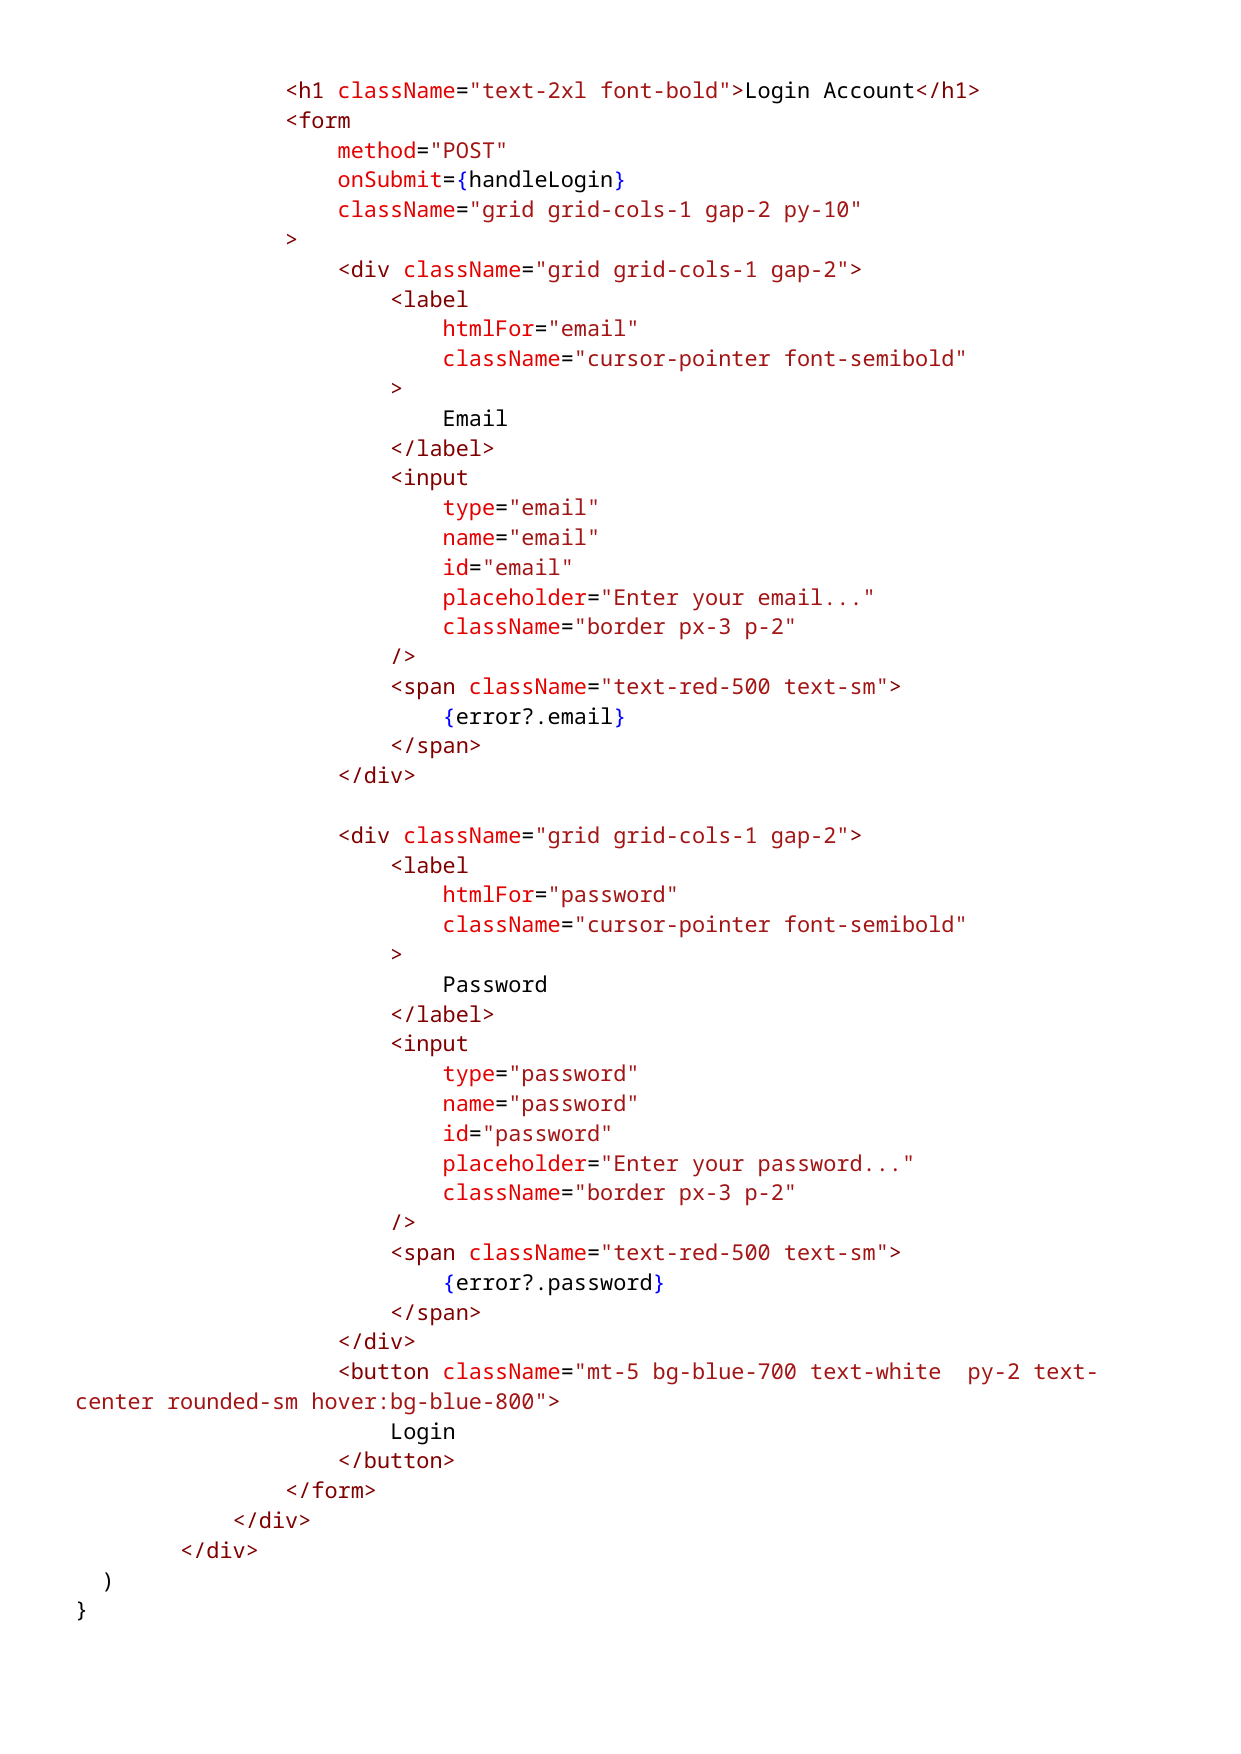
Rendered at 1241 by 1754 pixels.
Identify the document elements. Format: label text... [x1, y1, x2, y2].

text </label> [75, 998, 1165, 1028]
text className="border px-3 p-2" [75, 1177, 1165, 1207]
text </form> [75, 1475, 1165, 1505]
text <input [75, 462, 1165, 492]
text {error?.password} [75, 1267, 1165, 1296]
text className="grid grid-cols-1 gap-2 py-10" [75, 194, 1165, 224]
text /> [75, 641, 1165, 671]
text </div> [75, 1535, 1165, 1564]
text <label [75, 283, 1165, 313]
text Email [75, 403, 1165, 432]
text onSubmit={handleLogin} [75, 164, 1165, 194]
text </button> [75, 1445, 1165, 1475]
text id="password" [75, 1118, 1165, 1147]
text </div> [75, 1505, 1165, 1535]
text placeholder="Enter your email..." [75, 581, 1165, 611]
text <h1 className="text-2xl font-bold">Login Account</h1> [75, 75, 1165, 105]
text <label [75, 849, 1165, 879]
text {error?.email} [75, 701, 1165, 730]
text ) [75, 1564, 1165, 1594]
text placeholder="Enter your password..." [75, 1147, 1165, 1177]
text <div className="grid grid-cols-1 gap-2"> [75, 254, 1165, 283]
text Password [75, 969, 1165, 998]
text } [75, 1594, 1165, 1624]
text /> [75, 1207, 1165, 1237]
text <form [75, 105, 1165, 134]
text className="border px-3 p-2" [75, 611, 1165, 641]
text <span className="text-red-500 text-sm"> [75, 671, 1165, 701]
text name="email" [75, 522, 1165, 552]
text <button className="mt-5 bg-blue-700 text-white py-2 text-center rounded-sm hover:bg-blue-800"> [75, 1356, 1165, 1416]
text htmlFor="password" [75, 879, 1165, 909]
text </span> [75, 1296, 1165, 1326]
text type="email" [75, 492, 1165, 522]
text className="cursor-pointer font-semibold" [75, 343, 1165, 373]
text <span className="text-red-500 text-sm"> [75, 1237, 1165, 1267]
text method="POST" [75, 134, 1165, 164]
text </label> [75, 432, 1165, 462]
text > [75, 373, 1165, 403]
text Login [75, 1416, 1165, 1445]
text > [75, 224, 1165, 254]
text </span> [75, 730, 1165, 760]
text </div> [75, 1326, 1165, 1356]
text <input [75, 1028, 1165, 1058]
text name="password" [75, 1088, 1165, 1118]
text id="email" [75, 552, 1165, 581]
text className="cursor-pointer font-semibold" [75, 909, 1165, 939]
text <div className="grid grid-cols-1 gap-2"> [75, 820, 1165, 849]
text htmlFor="email" [75, 313, 1165, 343]
text type="password" [75, 1058, 1165, 1088]
text </div> [75, 760, 1165, 790]
text > [75, 939, 1165, 969]
